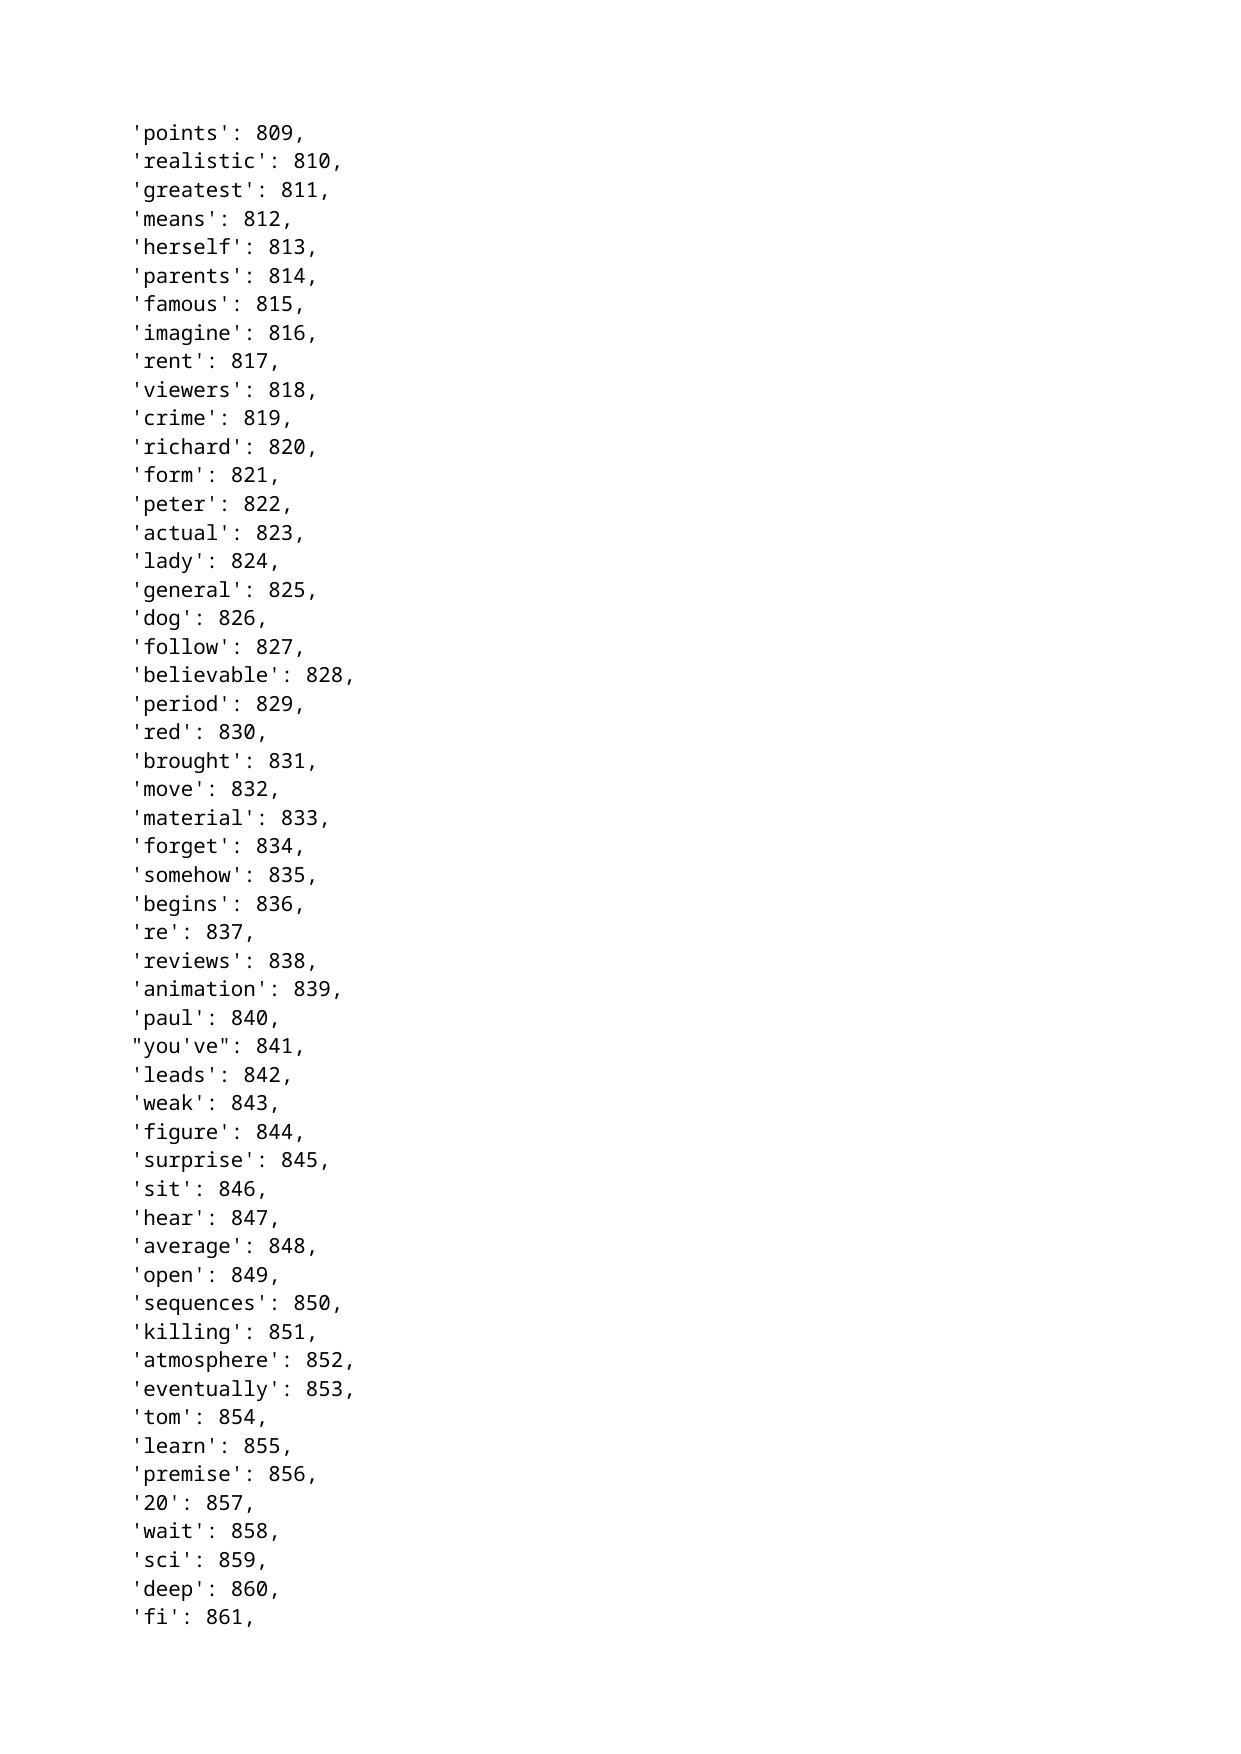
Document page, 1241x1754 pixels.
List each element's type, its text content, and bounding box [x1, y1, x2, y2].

text 'somehow': 835, [118, 860, 1122, 889]
text 'period': 829, [118, 689, 1122, 717]
text 'forget': 834, [118, 832, 1122, 860]
text 'richard': 820, [118, 432, 1122, 461]
text 'eventually': 853, [118, 1374, 1122, 1402]
text 'dog': 826, [118, 603, 1122, 632]
text 're': 837, [118, 917, 1122, 946]
text 'open': 849, [118, 1260, 1122, 1288]
text 'herself': 813, [118, 232, 1122, 261]
text 'figure': 844, [118, 1117, 1122, 1146]
text 'sci': 859, [118, 1545, 1122, 1574]
text 'sit': 846, [118, 1174, 1122, 1203]
text 'greatest': 811, [118, 175, 1122, 204]
text 'atmosphere': 852, [118, 1345, 1122, 1374]
text 'tom': 854, [118, 1402, 1122, 1431]
text 'general': 825, [118, 575, 1122, 603]
text 'imagine': 816, [118, 318, 1122, 346]
text 'actual': 823, [118, 518, 1122, 546]
text 'killing': 851, [118, 1317, 1122, 1345]
text 'move': 832, [118, 774, 1122, 803]
text 'lady': 824, [118, 546, 1122, 575]
text 'deep': 860, [118, 1574, 1122, 1602]
text 'material': 833, [118, 803, 1122, 832]
text 'hear': 847, [118, 1203, 1122, 1231]
text 'average': 848, [118, 1231, 1122, 1260]
text 'peter': 822, [118, 489, 1122, 518]
text '20': 857, [118, 1488, 1122, 1517]
text 'brought': 831, [118, 746, 1122, 774]
text 'famous': 815, [118, 289, 1122, 318]
text 'parents': 814, [118, 261, 1122, 289]
text 'fi': 861, [118, 1602, 1122, 1631]
text 'learn': 855, [118, 1431, 1122, 1459]
text 'form': 821, [118, 461, 1122, 489]
text 'rent': 817, [118, 346, 1122, 375]
text 'red': 830, [118, 717, 1122, 746]
text 'follow': 827, [118, 632, 1122, 660]
text 'means': 812, [118, 204, 1122, 232]
text 'begins': 836, [118, 889, 1122, 917]
text 'animation': 839, [118, 974, 1122, 1003]
text 'believable': 828, [118, 660, 1122, 689]
text 'realistic': 810, [118, 147, 1122, 175]
text 'crime': 819, [118, 403, 1122, 432]
text 'paul': 840, [118, 1003, 1122, 1031]
text 'wait': 858, [118, 1517, 1122, 1545]
text 'leads': 842, [118, 1060, 1122, 1088]
text 'premise': 856, [118, 1459, 1122, 1488]
text 'points': 809, [118, 118, 1122, 147]
text 'weak': 843, [118, 1088, 1122, 1117]
text 'reviews': 838, [118, 946, 1122, 974]
text 'surprise': 845, [118, 1146, 1122, 1174]
text 'viewers': 818, [118, 375, 1122, 403]
text "you've": 841, [118, 1031, 1122, 1060]
text 'sequences': 850, [118, 1288, 1122, 1317]
